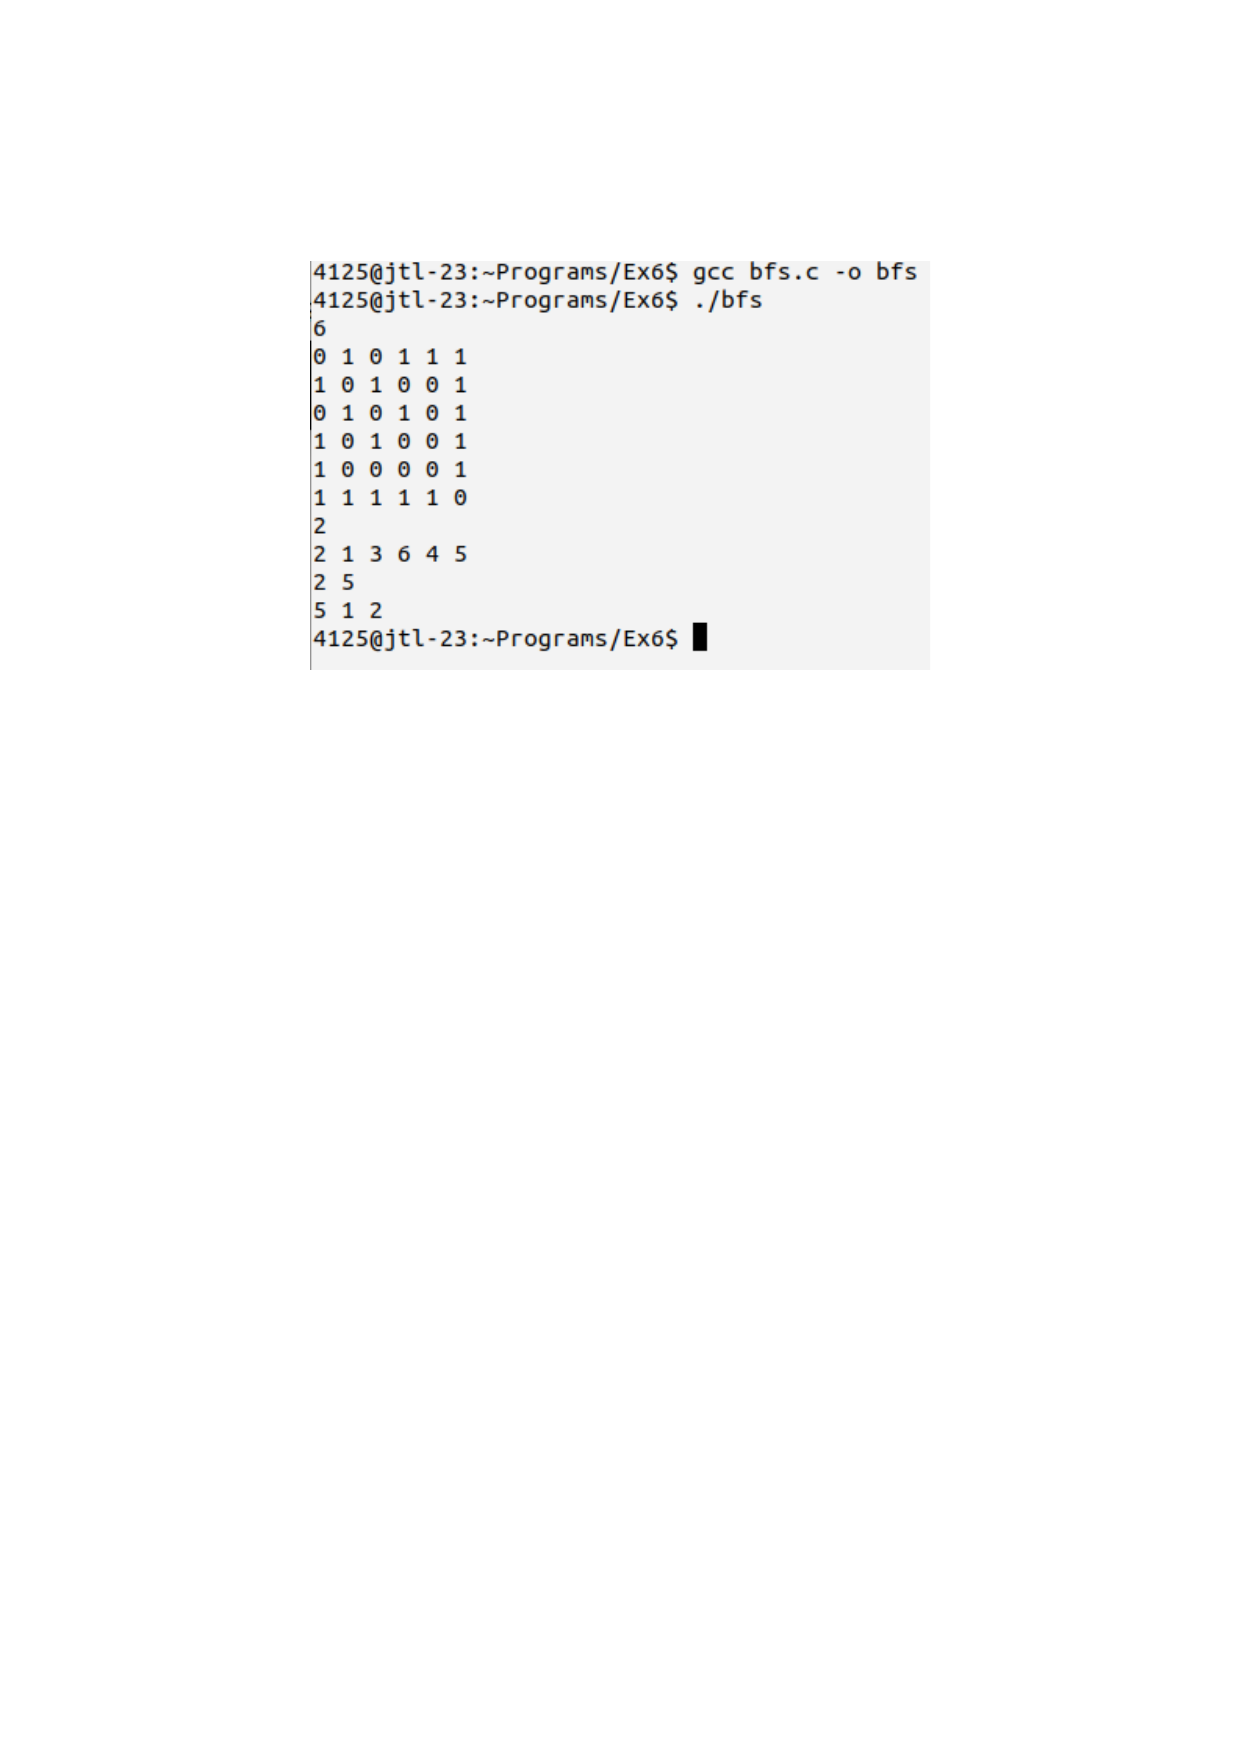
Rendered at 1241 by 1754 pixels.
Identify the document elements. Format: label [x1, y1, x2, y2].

picture [310, 261, 931, 670]
